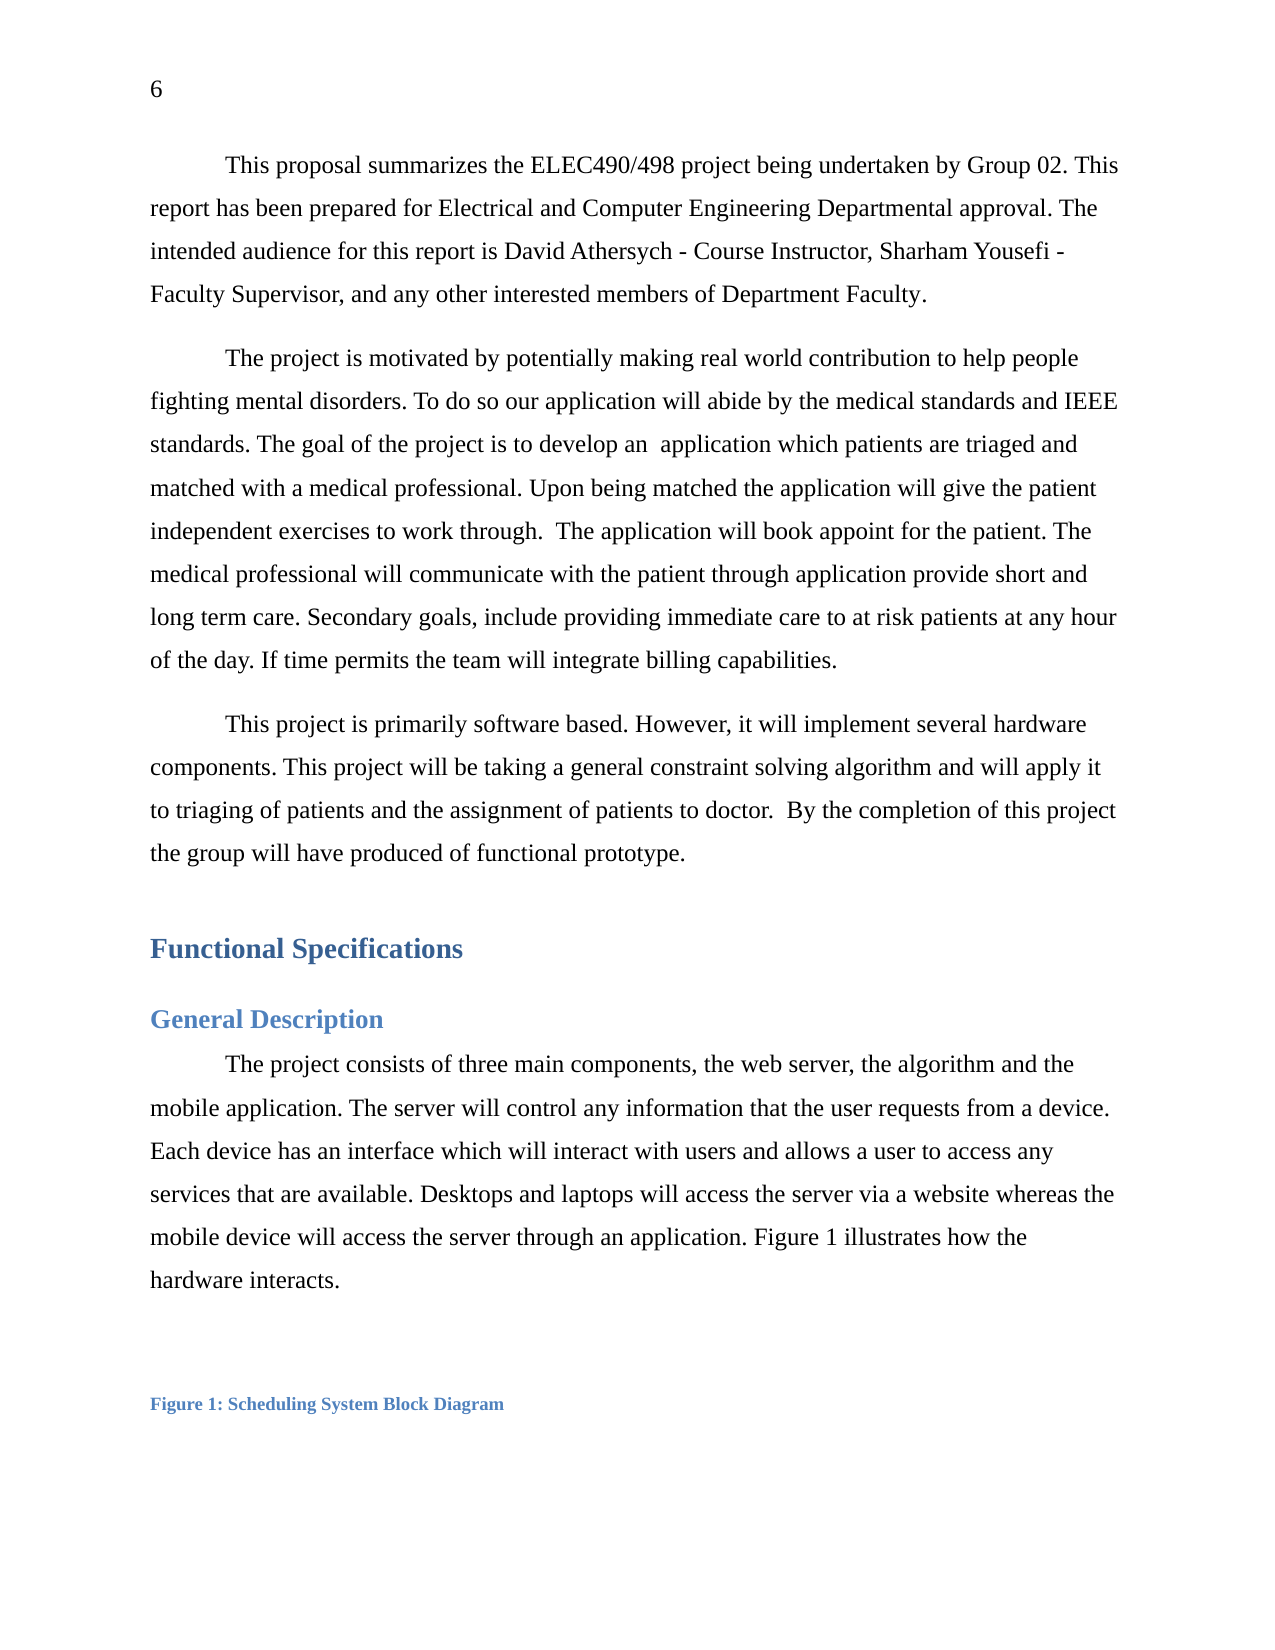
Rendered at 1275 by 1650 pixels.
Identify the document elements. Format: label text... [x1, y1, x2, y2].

subtitle Functional Specifications [150, 932, 1125, 965]
subtitle General Description [150, 1003, 1125, 1034]
text The project is motivated by potentially making real world contribution to help people fighting mental disorders. To do so our application will abide by the medical standards and IEEE standards. The goal of the project is to develop an application which patients are triaged and matched with a medical professional. Upon being matched the application will give the patient independent exercises to work through. The application will book appoint for the patient. The medical professional will communicate with the patient through application provide short and long term care. Secondary goals, include providing immediate care to at risk patients at any hour of the day. If time permits the team will integrate billing capabilities. [150, 343, 1125, 674]
text Figure 1: Scheduling System Block Diagram [150, 1393, 1125, 1414]
text This proposal summarizes the ELEC490/498 project being undertaken by Group 02. This report has been prepared for Electrical and Computer Engineering Departmental approval. The intended audience for this report is David Athersych - Course Instructor, Sharham Yousefi - Faculty Supervisor, and any other interested members of Department Faculty. [150, 150, 1125, 308]
text The project consists of three main components, the web server, the algorithm and the mobile application. The server will control any information that the user requests from a device. Each device has an interface which will interact with users and allows a user to access any services that are available. Desktops and laptops will access the server via a website whereas the mobile device will access the server through an application. Figure 1 illustrates how the hardware interacts. [150, 1049, 1125, 1294]
text This project is primarily software based. However, it will implement several hardware components. This project will be taking a general constraint solving algorithm and will apply it to triaging of patients and the assignment of patients to doctor. By the completion of this project the group will have produced of functional prototype. [150, 709, 1125, 867]
